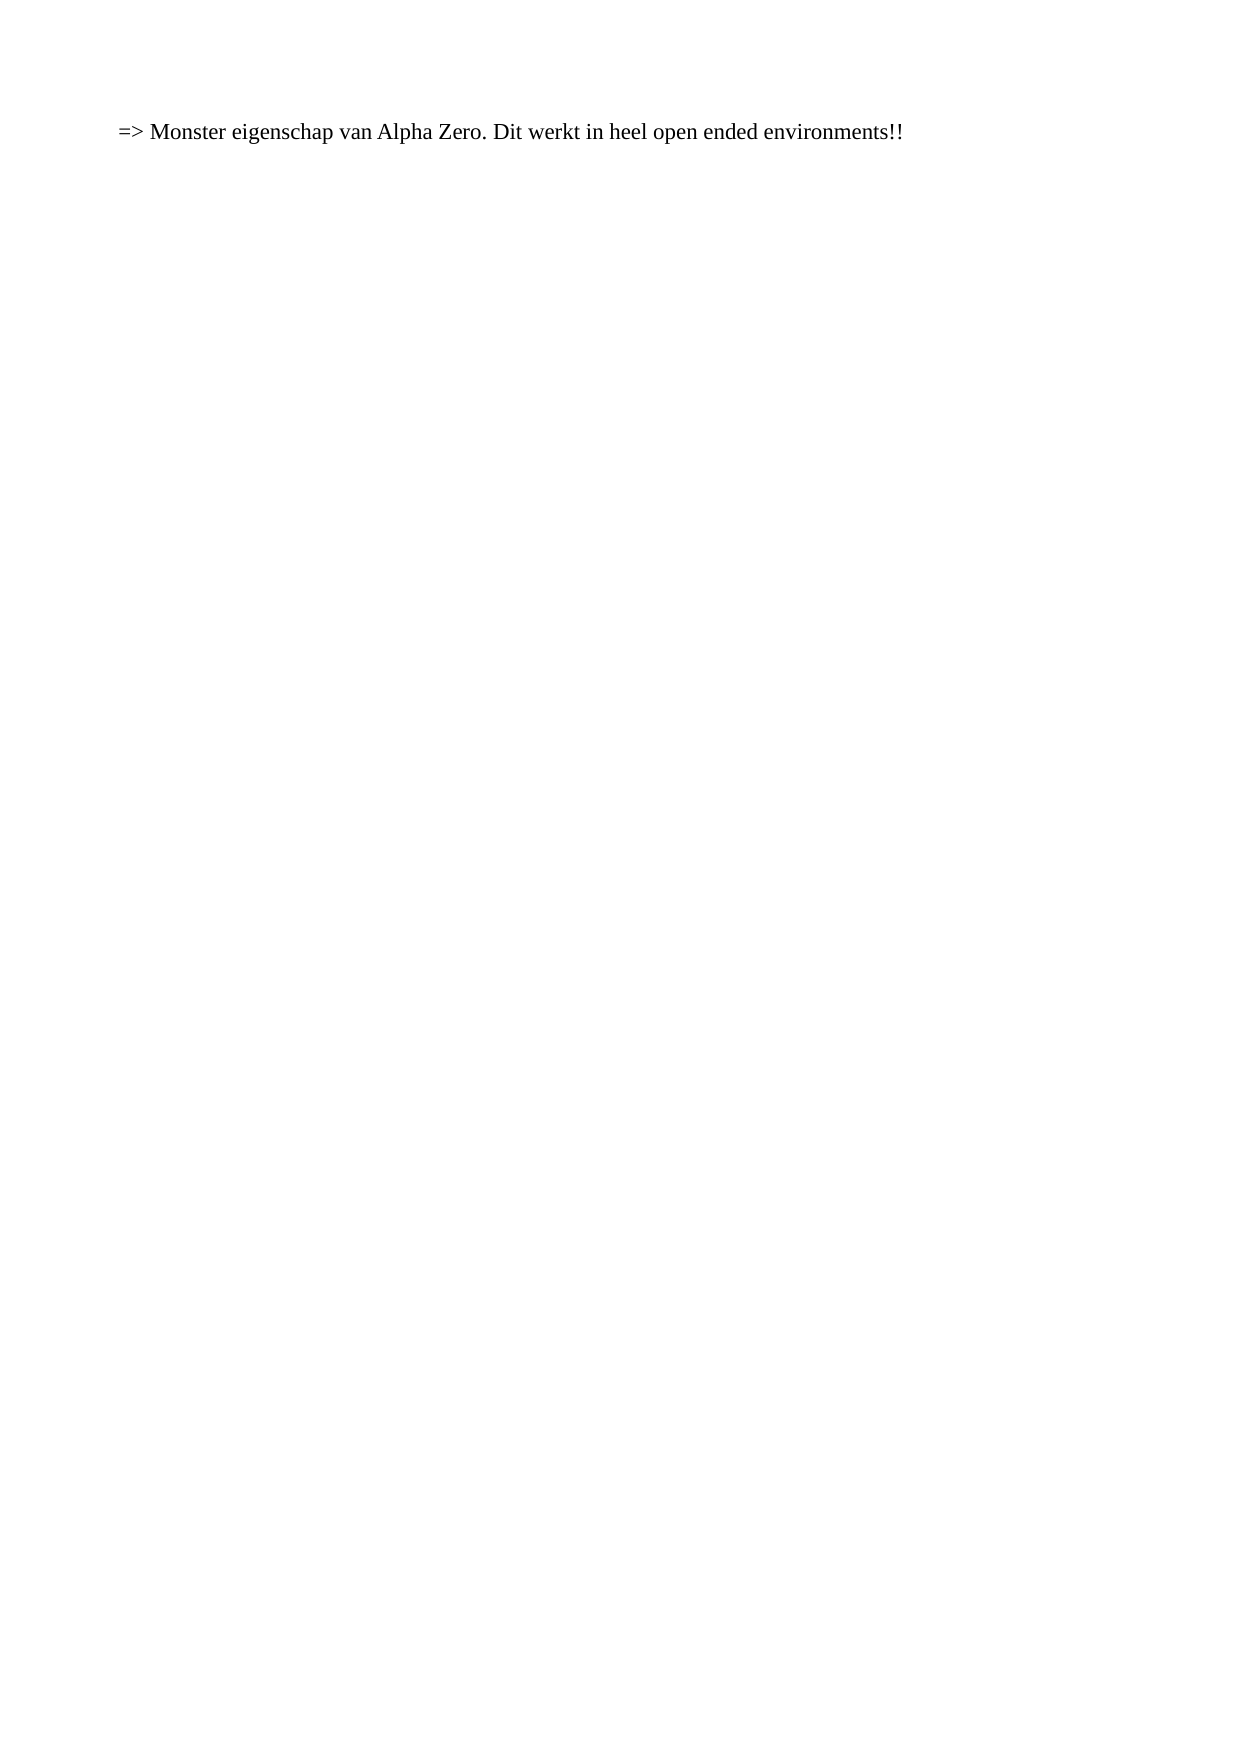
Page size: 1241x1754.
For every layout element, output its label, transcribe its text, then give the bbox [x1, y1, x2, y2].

text => Monster eigenschap van Alpha Zero. Dit werkt in heel open ended environments!! [118, 118, 1122, 144]
